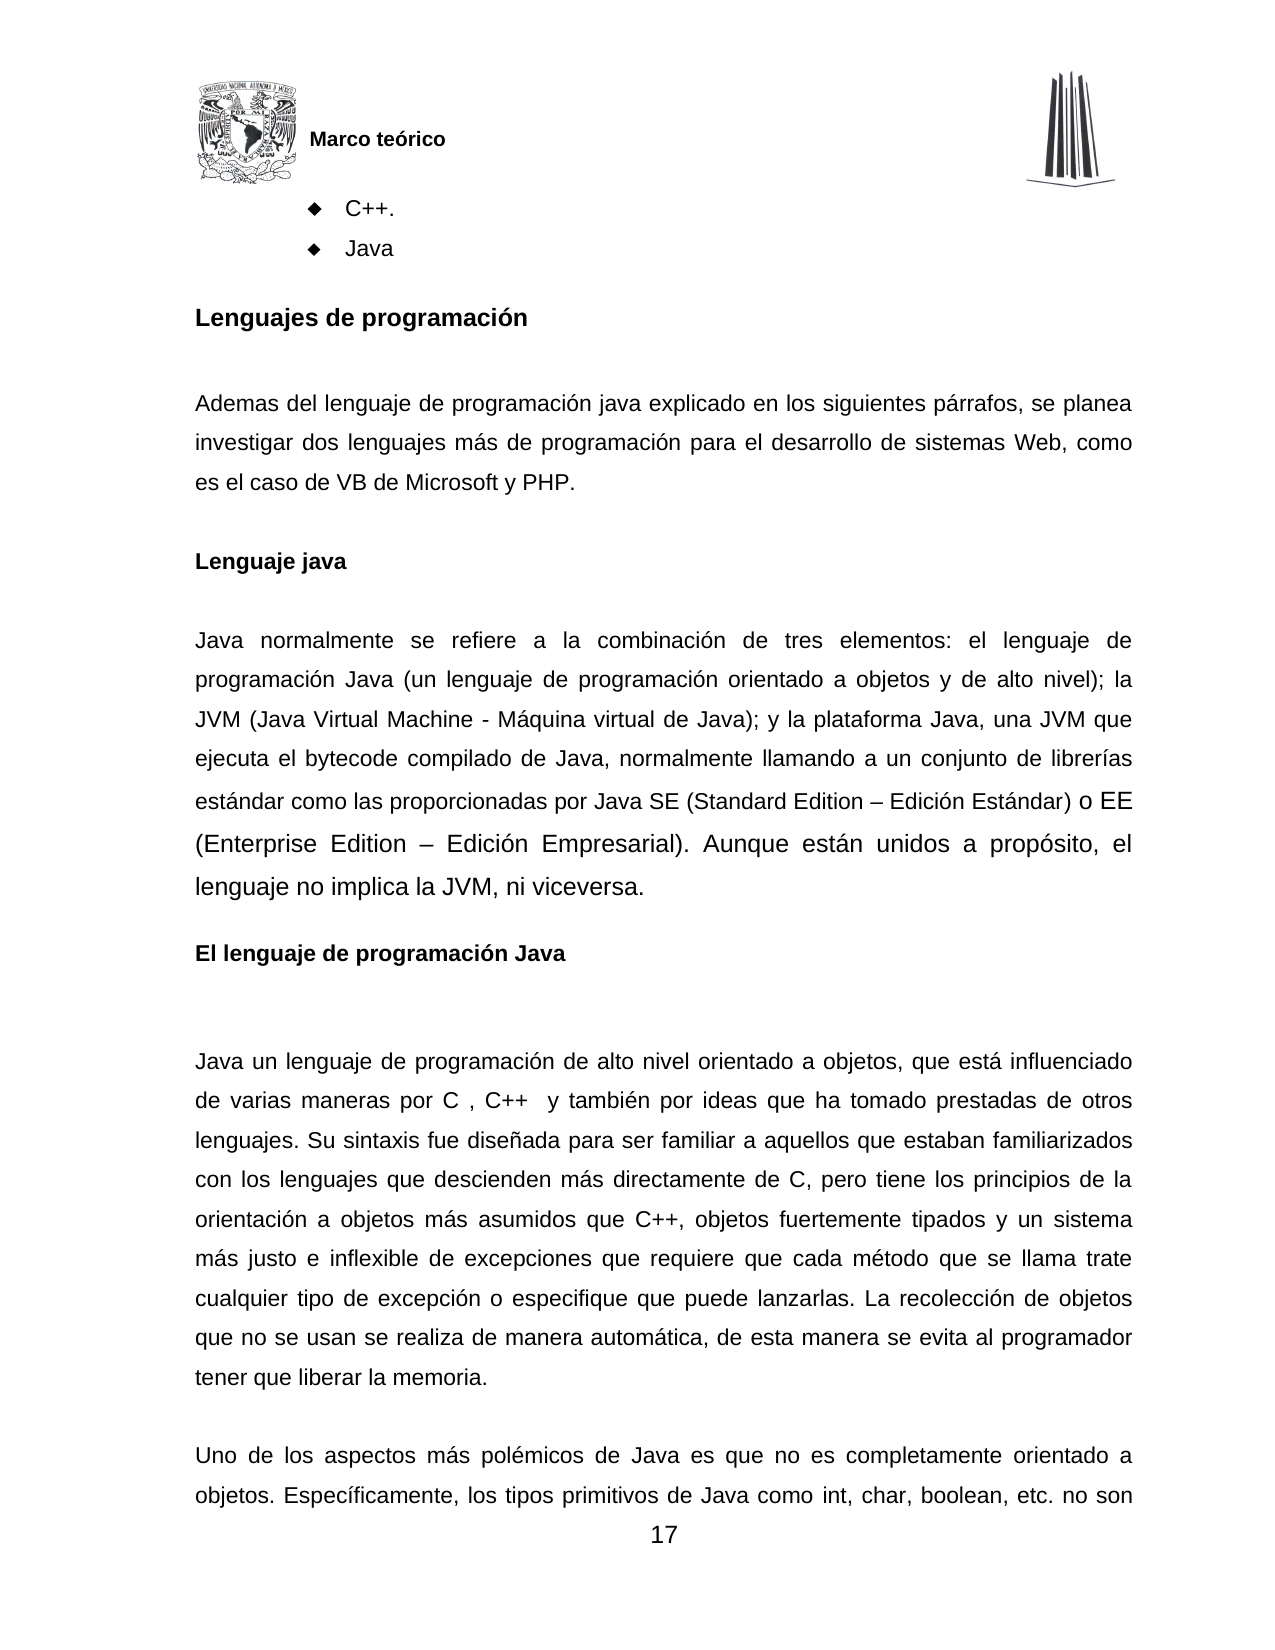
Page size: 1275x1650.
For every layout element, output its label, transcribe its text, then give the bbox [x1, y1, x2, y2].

subtitle El lenguaje de programación Java [195, 940, 1133, 966]
text Java normalmente se refiere a la combinación de tres elementos: el lenguaje de programación Java (un lenguaje de programación orientado a objetos y de alto nivel); la JVM (Java Virtual Machine - Máquina virtual de Java); y la plataforma Java, una JVM que ejecuta el bytecode compilado de Java, normalmente llamando a un conjunto de librerías estándar como las proporcionadas por Java SE (Standard Edition – Edición Estándar) o EE (Enterprise Edition – Edición Empresarial). Aunque están unidos a propósito, el lenguaje no implica la JVM, ni viceversa. [195, 627, 1133, 901]
text Lenguajes de programación [195, 303, 1133, 332]
text Uno de los aspectos más polémicos de Java es que no es completamente orientado a objetos. Específicamente, los tipos primitivos de Java como int, char, boolean, etc. no son [195, 1442, 1133, 1508]
text Java un lenguaje de programación de alto nivel orientado a objetos, que está influenciado de varias maneras por C , C++ y también por ideas que ha tomado prestadas de otros lenguajes. Su sintaxis fue diseñada para ser familiar a aquellos que estaban familiarizados con los lenguajes que descienden más directamente de C, pero tiene los principios de la orientación a objetos más asumidos que C++, objetos fuertemente tipados y un sistema más justo e inflexible de excepciones que requiere que cada método que se llama trate cualquier tipo de excepción o especifique que puede lanzarlas. La recolección de objetos que no se usan se realiza de manera automática, de esta manera se evita al programador tener que liberar la memoria. [195, 1048, 1133, 1390]
list Java [307, 235, 1133, 262]
text Ademas del lenguaje de programación java explicado en los siguientes párrafos, se planea investigar dos lenguajes más de programación para el desarrollo de sistemas Web, como es el caso de VB de Microsoft y PHP. [195, 390, 1133, 495]
text Lenguaje java [195, 548, 1133, 574]
picture [1020, 65, 1122, 193]
list C++. [307, 195, 1133, 222]
